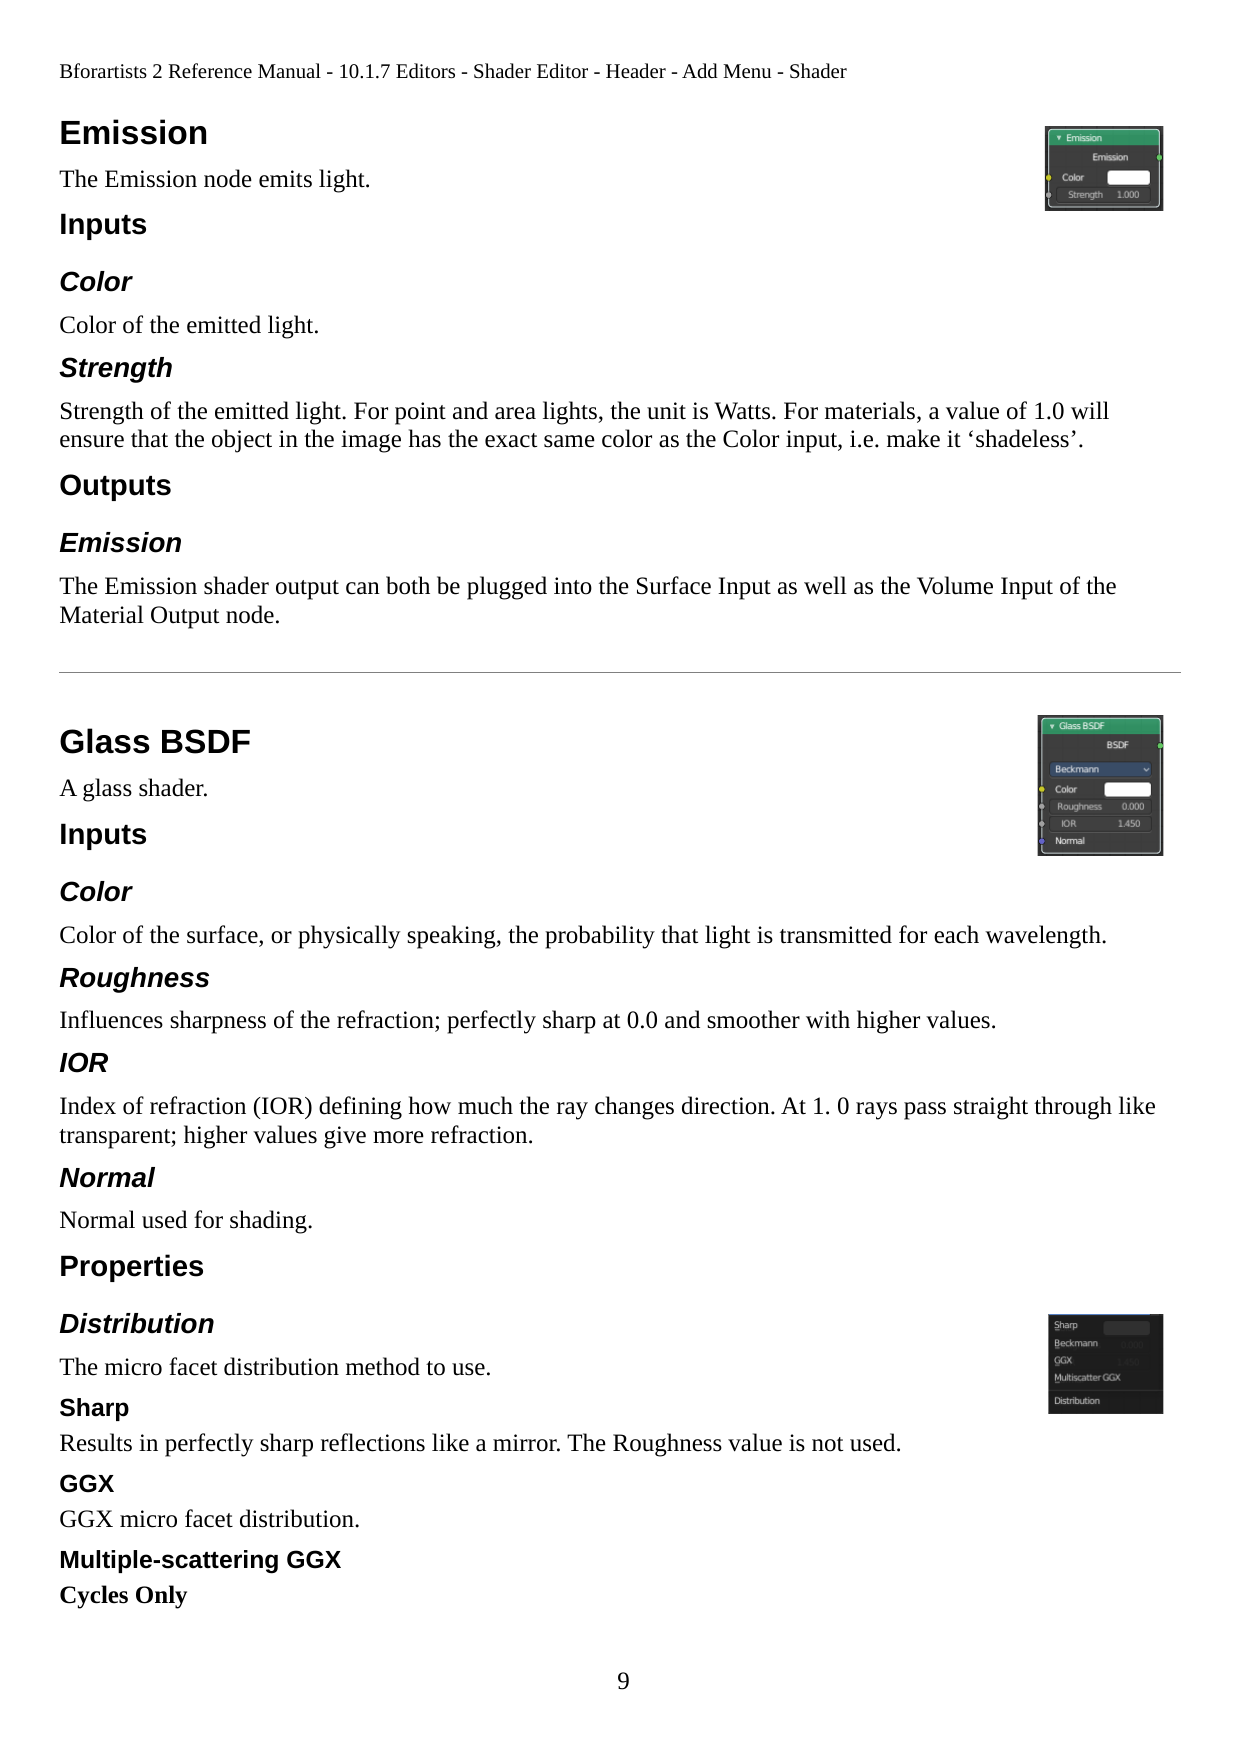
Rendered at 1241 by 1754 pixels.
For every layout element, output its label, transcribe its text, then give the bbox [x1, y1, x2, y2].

subtitle Inputs [59, 817, 1037, 851]
subtitle Roughness [59, 961, 1181, 993]
picture [1044, 126, 1164, 211]
text Normal used for shading. [59, 1206, 1181, 1234]
subtitle Properties [59, 1249, 1181, 1283]
subtitle IOR [59, 1047, 1181, 1079]
subtitle GGX [59, 1469, 1181, 1498]
subtitle Distribution [59, 1308, 1181, 1339]
subtitle Sharp [59, 1393, 1181, 1422]
text Cycles Only [59, 1580, 1181, 1609]
subtitle Outputs [59, 468, 1181, 502]
subtitle Emission [59, 527, 1181, 558]
subtitle Strength [59, 351, 1181, 383]
subtitle [1164, 817, 1181, 851]
text Results in perfectly sharp reflections like a mirror. The Roughness value is not used. [59, 1428, 1181, 1457]
text Strength of the emitted light. For point and area lights, the unit is Watts. For materials, a value of 1.0 will ensure that the object in the image has the exact same color as the Color input, i.e. make it ‘shadeless’. [59, 396, 1181, 453]
text The micro facet distribution method to use. [59, 1352, 1048, 1381]
text GGX micro facet distribution. [59, 1504, 1181, 1533]
subtitle [1164, 722, 1181, 761]
subtitle Inputs [59, 207, 1181, 241]
text Color of the surface, or physically speaking, the probability that light is transmitted for each wavelength. [59, 920, 1181, 949]
subtitle Glass BSDF [59, 722, 1037, 761]
subtitle Color [59, 266, 1181, 298]
text Influences sharpness of the refraction; perfectly sharp at 0.0 and smoother with higher values. [59, 1006, 1181, 1034]
subtitle Normal [59, 1161, 1181, 1193]
text A glass shader. [59, 773, 1037, 802]
subtitle Emission [59, 113, 1181, 151]
picture [1037, 715, 1164, 856]
text The Emission shader output can both be plugged into the Surface Input as well as the Volume Input of the Material Output node. [59, 571, 1181, 628]
text [1164, 773, 1181, 802]
subtitle Multiple-scattering GGX [59, 1545, 1181, 1574]
text Index of refraction (IOR) defining how much the ray changes direction. At 1. 0 rays pass straight through like transparent; higher values give more refraction. [59, 1091, 1181, 1149]
subtitle Color [59, 876, 1181, 907]
text Color of the emitted light. [59, 310, 1181, 339]
text The Emission node emits light. [59, 164, 1044, 192]
picture [1048, 1314, 1164, 1414]
